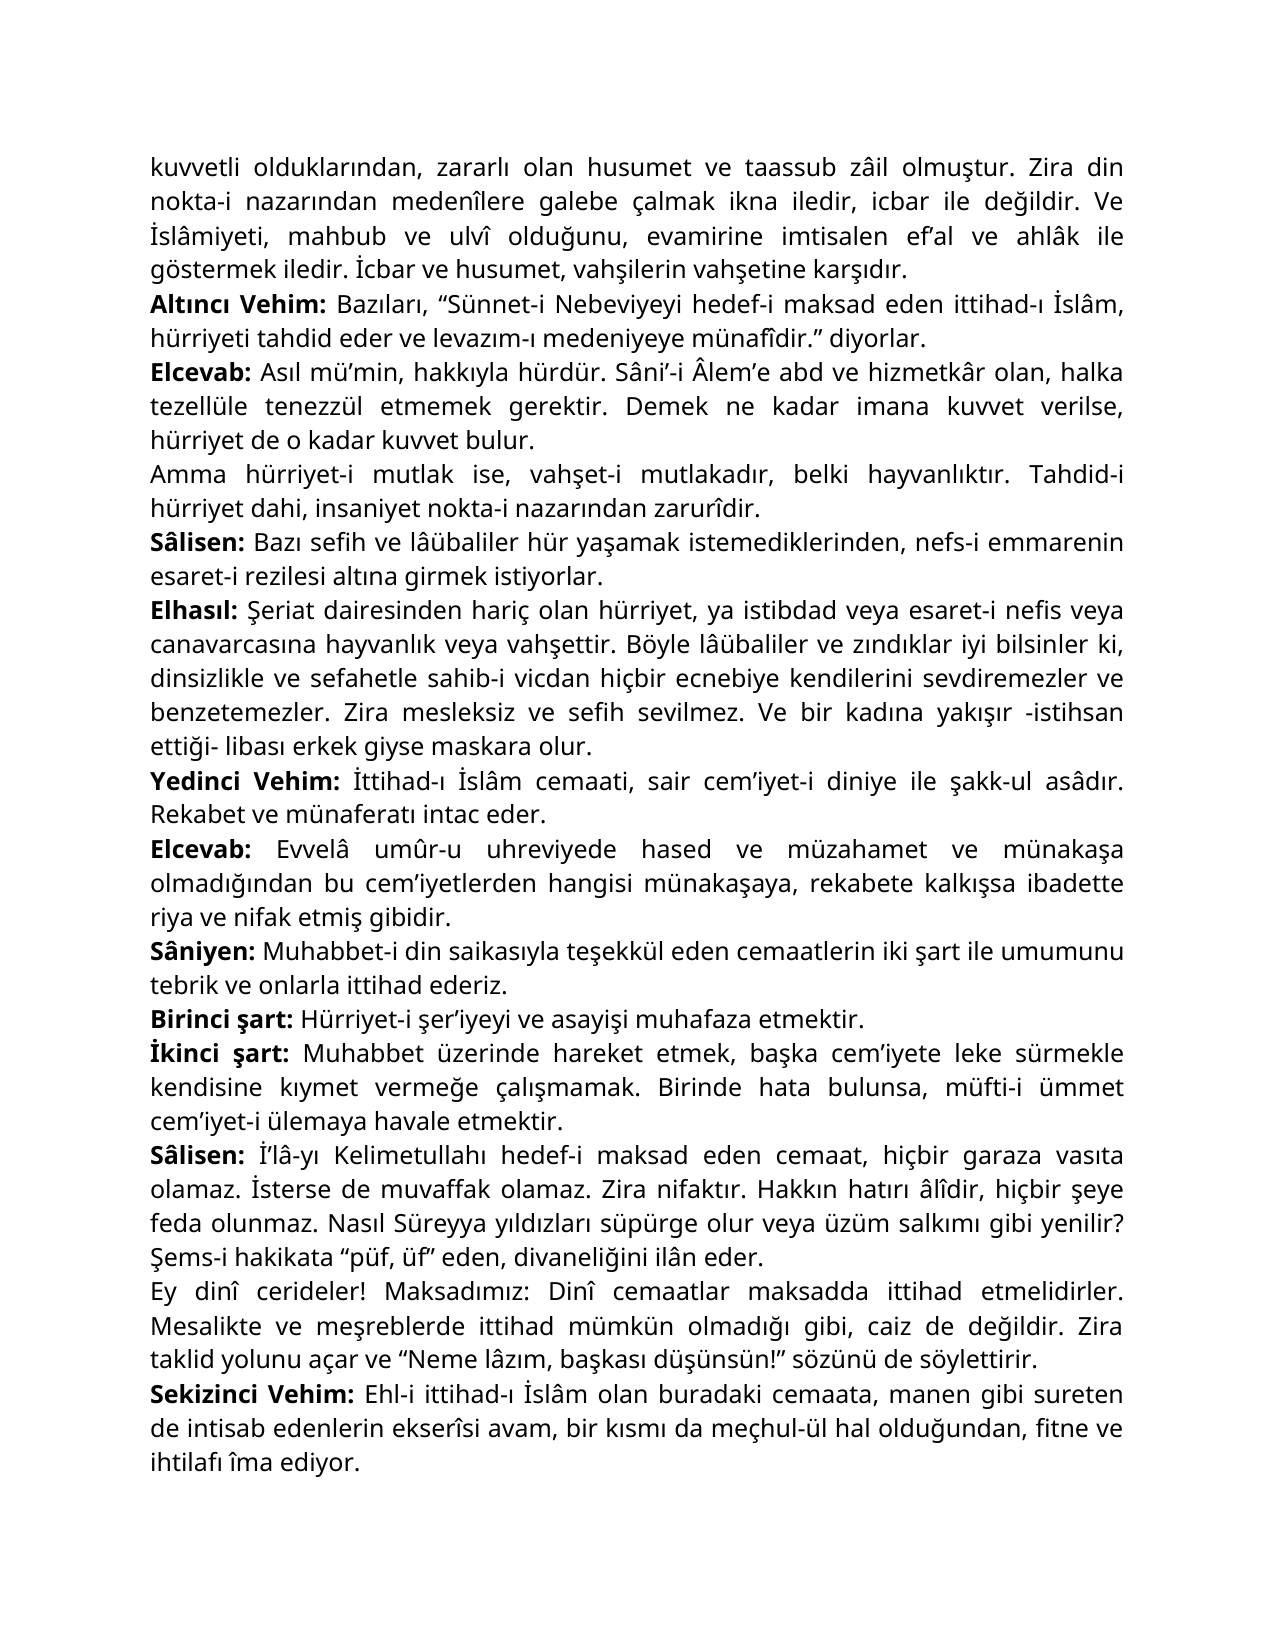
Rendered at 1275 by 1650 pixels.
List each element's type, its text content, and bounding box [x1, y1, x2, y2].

text İkinci şart: Muhabbet üzerinde hareket etmek, başka cem’iyete leke sürmekle kendisine kıymet vermeğe çalışmamak. Birinde hata bulunsa, müfti-i ümmet cem’iyet-i ülemaya havale etmektir. [150, 1036, 1125, 1138]
text kuvvetli olduklarından, zararlı olan husumet ve taassub zâil olmuştur. Zira din nokta-i nazarından medenîlere galebe çalmak ikna iledir, icbar ile değildir. Ve İslâmiyeti, mahbub ve ulvî olduğunu, evamirine imtisalen ef’al ve ahlâk ile göstermek iledir. İcbar ve husumet, vahşilerin vahşetine karşıdır. [150, 150, 1125, 286]
text Elcevab: Asıl mü’min, hakkıyla hürdür. Sâni’-i Âlem’e abd ve hizmetkâr olan, halka tezellüle tenezzül etmemek gerektir. Demek ne kadar imana kuvvet verilse, hürriyet de o kadar kuvvet bulur. [150, 354, 1125, 457]
text Sâlisen: İ’lâ-yı Kelimetullahı hedef-i maksad eden cemaat, hiçbir garaza vasıta olamaz. İsterse de muvaffak olamaz. Zira nifaktır. Hakkın hatırı âlîdir, hiçbir şeye feda olunmaz. Nasıl Süreyya yıldızları süpürge olur veya üzüm salkımı gibi yenilir? Şems-i hakikata “püf, üf” eden, divaneliğini ilân eder. [150, 1138, 1125, 1274]
text Yedinci Vehim: İttihad-ı İslâm cemaati, sair cem’iyet-i diniye ile şakk-ul asâdır. Rekabet ve münaferatı intac eder. [150, 763, 1125, 831]
text Sâlisen: Bazı sefih ve lâübaliler hür yaşamak istemediklerinden, nefs-i emmarenin esaret-i rezilesi altına girmek istiyorlar. [150, 525, 1125, 593]
text Birinci şart: Hürriyet-i şer’iyeyi ve asayişi muhafaza etmektir. [150, 1002, 1125, 1036]
text Sâniyen: Muhabbet-i din saikasıyla teşekkül eden cemaatlerin iki şart ile umumunu tebrik ve onlarla ittihad ederiz. [150, 933, 1125, 1002]
text Amma hürriyet-i mutlak ise, vahşet-i mutlakadır, belki hayvanlıktır. Tahdid-i hürriyet dahi, insaniyet nokta-i nazarından zarurîdir. [150, 457, 1125, 525]
text Sekizinci Vehim: Ehl-i ittihad-ı İslâm olan buradaki cemaata, manen gibi sureten de intisab edenlerin ekserîsi avam, bir kısmı da meçhul-ül hal olduğundan, fitne ve ihtilafı îma ediyor. [150, 1376, 1125, 1478]
text Altıncı Vehim: Bazıları, “Sünnet-i Nebeviyeyi hedef-i maksad eden ittihad-ı İslâm, hürriyeti tahdid eder ve levazım-ı medeniyeye münafîdir.” diyorlar. [150, 286, 1125, 354]
text Ey dinî cerideler! Maksadımız: Dinî cemaatlar maksadda ittihad etmelidirler. Mesalikte ve meşreblerde ittihad mümkün olmadığı gibi, caiz de değildir. Zira taklid yolunu açar ve “Neme lâzım, başkası düşünsün!” sözünü de söylettirir. [150, 1274, 1125, 1376]
text Elhasıl: Şeriat dairesinden hariç olan hürriyet, ya istibdad veya esaret-i nefis veya canavarcasına hayvanlık veya vahşettir. Böyle lâübaliler ve zındıklar iyi bilsinler ki, dinsizlikle ve sefahetle sahib-i vicdan hiçbir ecnebiye kendilerini sevdiremezler ve benzetemezler. Zira mesleksiz ve sefih sevilmez. Ve bir kadına yakışır -istihsan ettiği- libası erkek giyse maskara olur. [150, 593, 1125, 763]
text Elcevab: Evvelâ umûr-u uhreviyede hased ve müzahamet ve münakaşa olmadığından bu cem’iyetlerden hangisi münakaşaya, rekabete kalkışsa ibadette riya ve nifak etmiş gibidir. [150, 831, 1125, 933]
